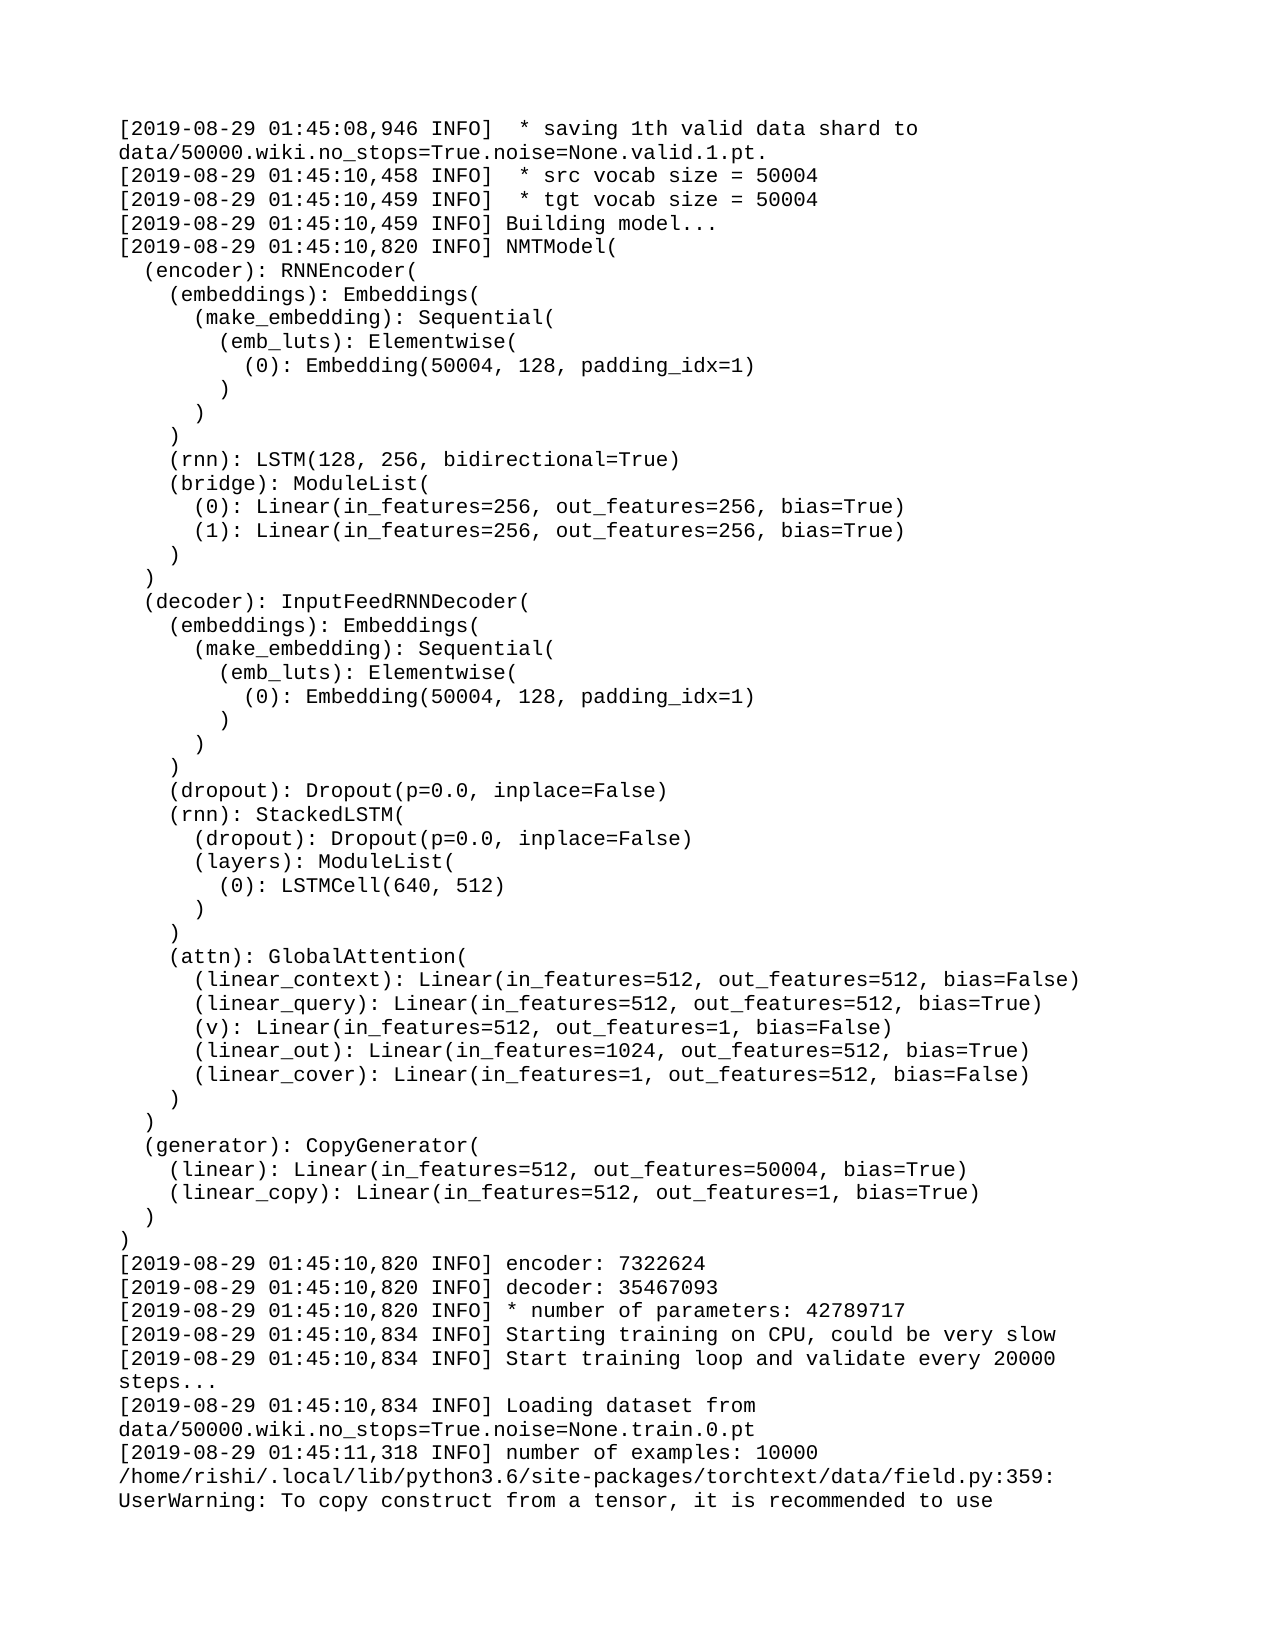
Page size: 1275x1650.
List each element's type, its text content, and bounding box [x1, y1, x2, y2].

text (attn): GlobalAttention( [118, 946, 1157, 969]
text (0): Embedding(50004, 128, padding_idx=1) [118, 354, 1157, 378]
text (linear): Linear(in_features=512, out_features=50004, bias=True) [118, 1158, 1157, 1182]
text [2019-08-29 01:45:11,318 INFO] number of examples: 10000 [118, 1442, 1157, 1466]
text (dropout): Dropout(p=0.0, inplace=False) [118, 827, 1157, 851]
text ) [118, 378, 1157, 402]
text [2019-08-29 01:45:10,820 INFO] encoder: 7322624 [118, 1253, 1157, 1277]
text (linear_cover): Linear(in_features=1, out_features=512, bias=False) [118, 1064, 1157, 1088]
text (embeddings): Embeddings( [118, 284, 1157, 307]
text ) [118, 402, 1157, 426]
text (linear_out): Linear(in_features=1024, out_features=512, bias=True) [118, 1040, 1157, 1064]
text [2019-08-29 01:45:10,820 INFO] NMTModel( [118, 236, 1157, 260]
text [2019-08-29 01:45:10,820 INFO] decoder: 35467093 [118, 1277, 1157, 1300]
text ) [118, 426, 1157, 449]
text (linear_query): Linear(in_features=512, out_features=512, bias=True) [118, 993, 1157, 1017]
text (layers): ModuleList( [118, 851, 1157, 875]
text (decoder): InputFeedRNNDecoder( [118, 591, 1157, 615]
text (v): Linear(in_features=512, out_features=1, bias=False) [118, 1017, 1157, 1040]
text (emb_luts): Elementwise( [118, 662, 1157, 686]
text (make_embedding): Sequential( [118, 638, 1157, 662]
text (0): Linear(in_features=256, out_features=256, bias=True) [118, 496, 1157, 520]
text [2019-08-29 01:45:10,834 INFO] Starting training on CPU, could be very slow [118, 1324, 1157, 1348]
text (encoder): RNNEncoder( [118, 260, 1157, 284]
text (make_embedding): Sequential( [118, 307, 1157, 331]
text [2019-08-29 01:45:10,820 INFO] * number of parameters: 42789717 [118, 1300, 1157, 1324]
text ) [118, 1111, 1157, 1135]
text [2019-08-29 01:45:10,834 INFO] Start training loop and validate every 20000 steps... [118, 1348, 1157, 1395]
text (0): Embedding(50004, 128, padding_idx=1) [118, 686, 1157, 709]
text ) [118, 544, 1157, 567]
text [2019-08-29 01:45:08,946 INFO] * saving 1th valid data shard to data/50000.wiki.no_stops=True.noise=None.valid.1.pt. [118, 118, 1157, 165]
text (linear_copy): Linear(in_features=512, out_features=1, bias=True) [118, 1182, 1157, 1206]
text (1): Linear(in_features=256, out_features=256, bias=True) [118, 520, 1157, 544]
text (rnn): StackedLSTM( [118, 804, 1157, 827]
text (generator): CopyGenerator( [118, 1135, 1157, 1158]
text ) [118, 898, 1157, 922]
text (dropout): Dropout(p=0.0, inplace=False) [118, 780, 1157, 804]
text (rnn): LSTM(128, 256, bidirectional=True) [118, 449, 1157, 473]
text (linear_context): Linear(in_features=512, out_features=512, bias=False) [118, 969, 1157, 993]
text ) [118, 709, 1157, 733]
text (embeddings): Embeddings( [118, 615, 1157, 638]
text ) [118, 1229, 1157, 1253]
text (bridge): ModuleList( [118, 473, 1157, 496]
text [2019-08-29 01:45:10,459 INFO] * tgt vocab size = 50004 [118, 189, 1157, 213]
text (0): LSTMCell(640, 512) [118, 875, 1157, 898]
text ) [118, 757, 1157, 780]
text ) [118, 1206, 1157, 1229]
text ) [118, 567, 1157, 591]
text ) [118, 922, 1157, 946]
text ) [118, 733, 1157, 757]
text /home/rishi/.local/lib/python3.6/site-packages/torchtext/data/field.py:359: UserWarning: To copy construct from a tensor, it is recommended to use [118, 1466, 1157, 1513]
text [2019-08-29 01:45:10,459 INFO] Building model... [118, 213, 1157, 236]
text (emb_luts): Elementwise( [118, 331, 1157, 354]
text ) [118, 1088, 1157, 1111]
text [2019-08-29 01:45:10,834 INFO] Loading dataset from data/50000.wiki.no_stops=True.noise=None.train.0.pt [118, 1395, 1157, 1442]
text [2019-08-29 01:45:10,458 INFO] * src vocab size = 50004 [118, 165, 1157, 189]
